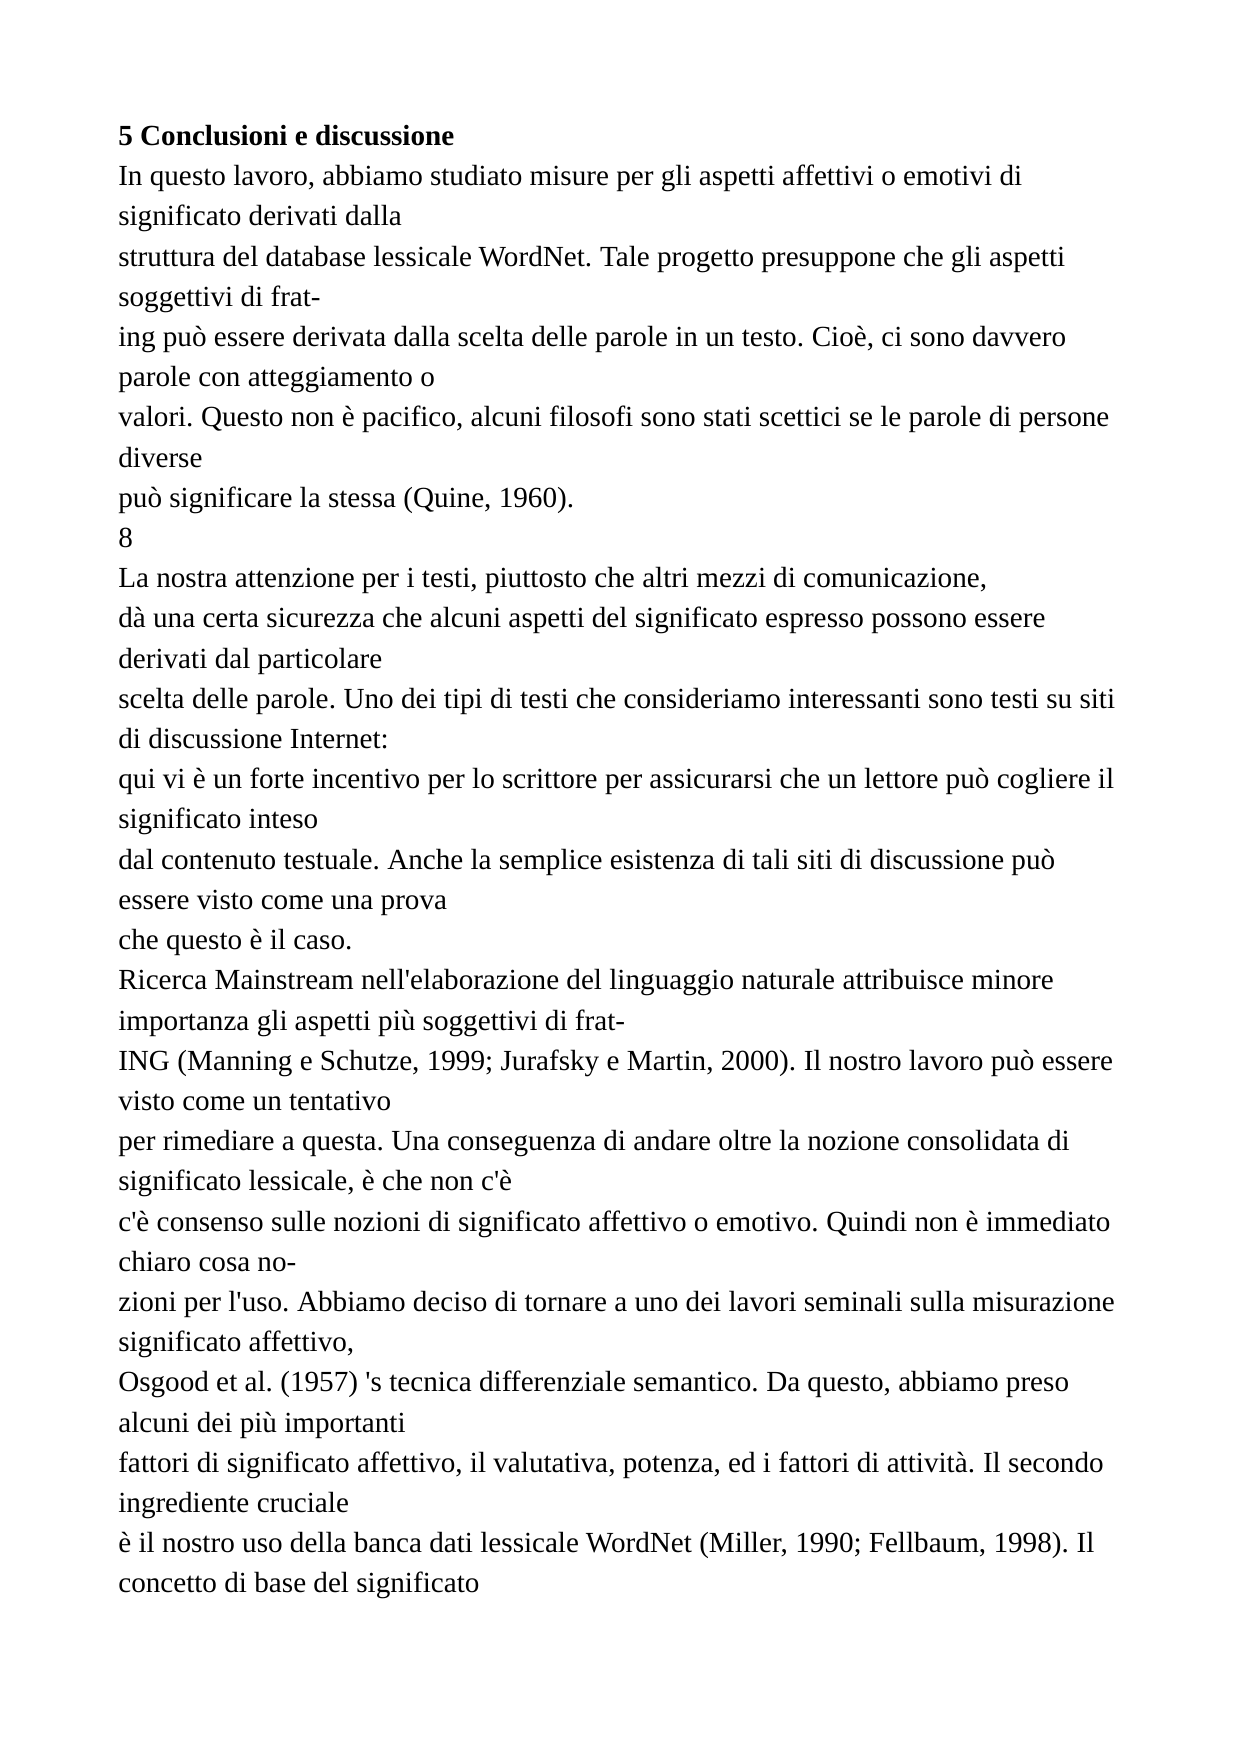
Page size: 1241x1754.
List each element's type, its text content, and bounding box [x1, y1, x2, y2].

text Osgood et al. (1957) 's tecnica differenziale semantico. Da questo, abbiamo preso alcuni dei più importanti [118, 1364, 1122, 1438]
text zioni per l'uso. Abbiamo deciso di tornare a uno dei lavori seminali sulla misurazione significato affettivo, [118, 1284, 1122, 1358]
text dal contenuto testuale. Anche la semplice esistenza di tali siti di discussione può essere visto come una prova [118, 842, 1122, 916]
text struttura del database lessicale WordNet. Tale progetto presuppone che gli aspetti soggettivi di frat- [118, 239, 1122, 312]
text In questo lavoro, abbiamo studiato misure per gli aspetti affettivi o emotivi di significato derivati ​​dalla [118, 158, 1122, 232]
text ING (Manning e Schutze, 1999; Jurafsky e Martin, 2000). Il nostro lavoro può essere visto come un tentativo [118, 1043, 1122, 1117]
text ing può essere derivata dalla scelta delle parole in un testo. Cioè, ci sono davvero parole con atteggiamento o [118, 319, 1122, 393]
text può significare la stessa (Quine, 1960). [118, 480, 1122, 513]
text qui vi è un forte incentivo per lo scrittore per assicurarsi che un lettore può cogliere il significato inteso [118, 761, 1122, 835]
text c'è consenso sulle nozioni di significato affettivo o emotivo. Quindi non è immediato chiaro cosa no- [118, 1204, 1122, 1277]
text scelta delle parole. Uno dei tipi di testi che consideriamo interessanti sono testi su siti di discussione Internet: [118, 681, 1122, 755]
text La nostra attenzione per i testi, piuttosto che altri mezzi di comunicazione, [118, 560, 1122, 594]
text 5 Conclusioni e discussione [118, 118, 1122, 152]
text fattori di significato affettivo, il valutativa, potenza, ed i fattori di attività. Il secondo ingrediente cruciale [118, 1445, 1122, 1519]
text per rimediare a questa. Una conseguenza di andare oltre la nozione consolidata di significato lessicale, è che non c'è [118, 1123, 1122, 1197]
text valori. Questo non è pacifico, alcuni filosofi sono stati scettici se le parole di persone diverse [118, 399, 1122, 473]
text è il nostro uso della banca dati lessicale WordNet (Miller, 1990; Fellbaum, 1998). Il concetto di base del significato [118, 1525, 1122, 1599]
text Ricerca Mainstream nell'elaborazione del linguaggio naturale attribuisce minore importanza gli aspetti più soggettivi di frat- [118, 962, 1122, 1036]
text 8 [118, 520, 1122, 554]
text che questo è il caso. [118, 922, 1122, 956]
text dà una certa sicurezza che alcuni aspetti del significato espresso possono essere derivati ​​dal particolare [118, 601, 1122, 674]
